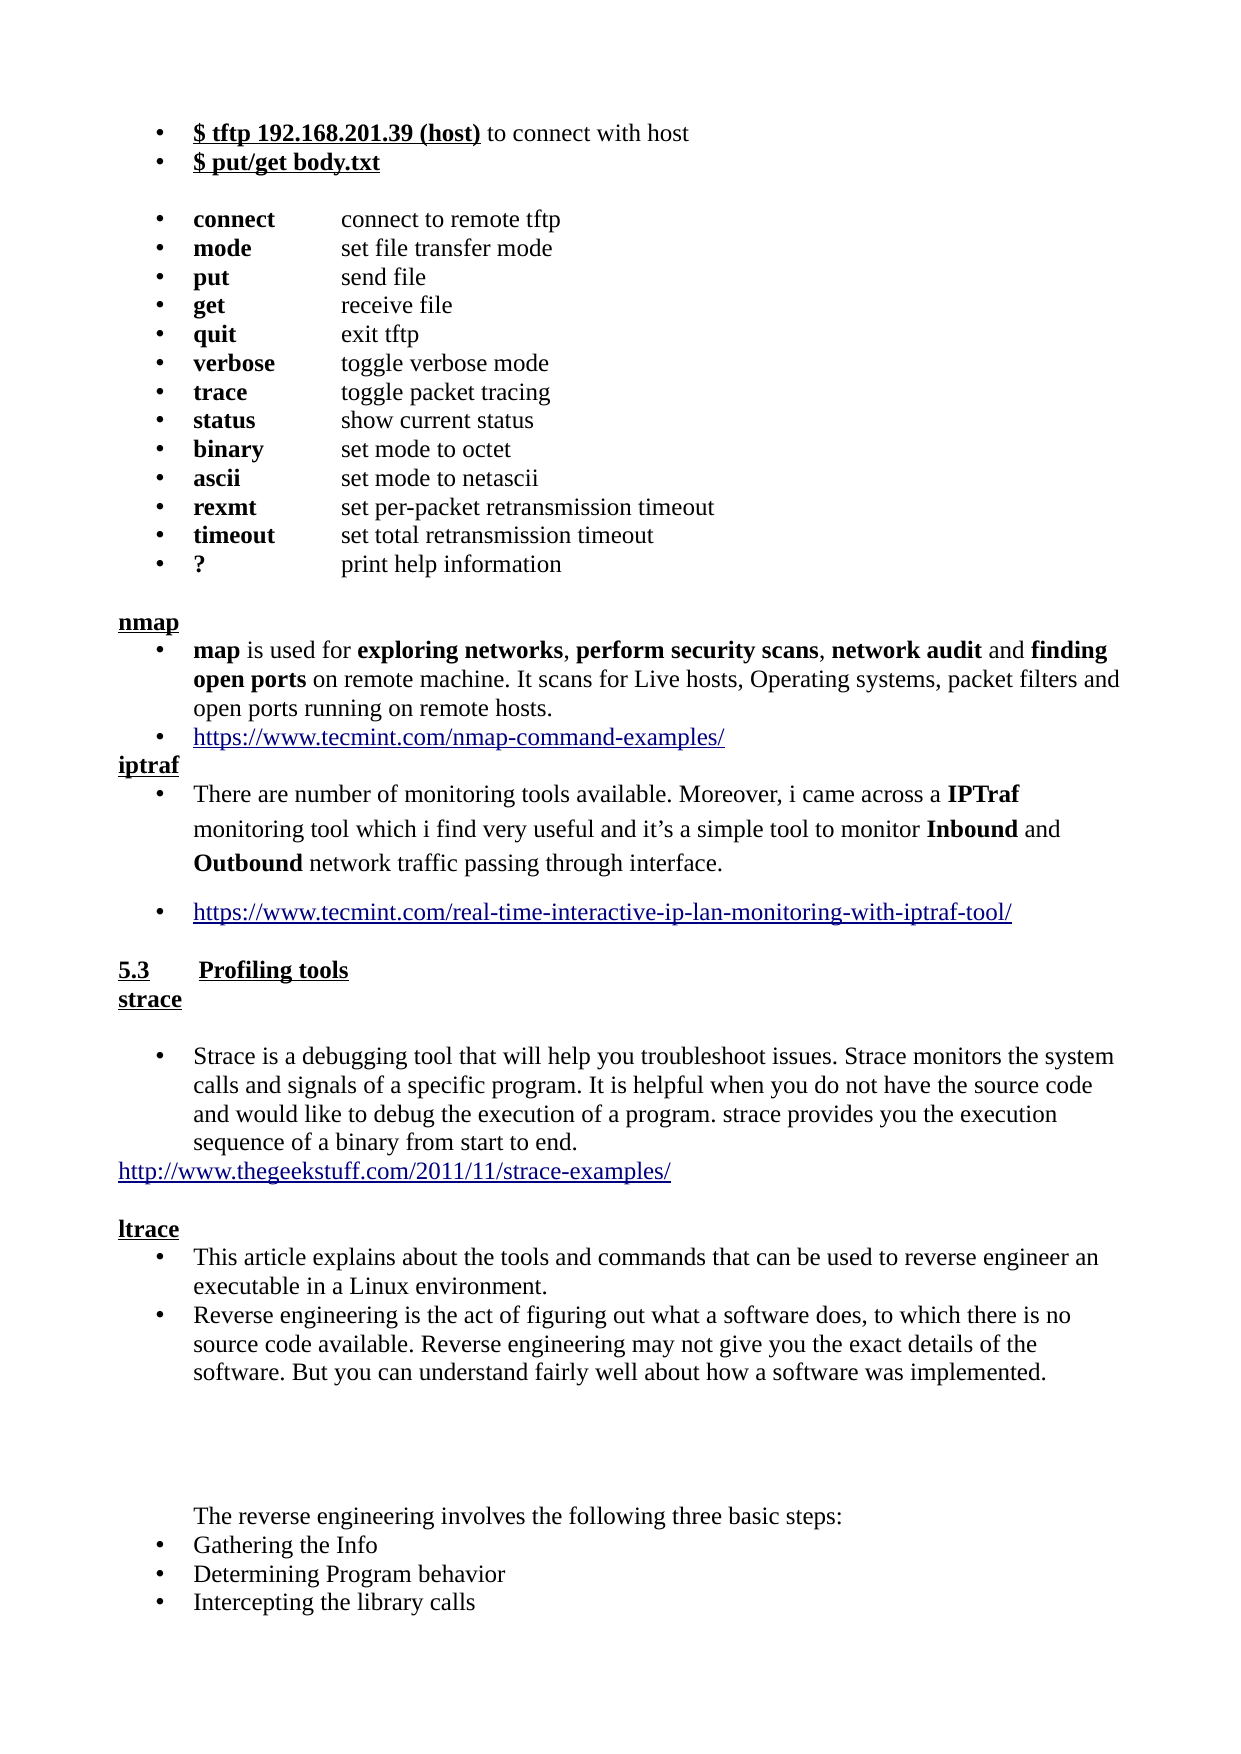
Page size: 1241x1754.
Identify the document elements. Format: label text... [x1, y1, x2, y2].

list mode set file transfer mode [156, 233, 1122, 262]
list This article explains about the tools and commands that can be used to reverse engineer an executable in a Linux environment. [156, 1242, 1122, 1300]
text iptraf [118, 751, 1122, 779]
text strace [118, 984, 1122, 1012]
list The reverse engineering involves the following three basic steps: [156, 1501, 1122, 1530]
list timeout set total retransmission timeout [156, 521, 1122, 549]
list Reverse engineering is the act of figuring out what a software does, to which there is no source code available. Reverse engineering may not give you the exact details of the software. But you can understand fairly well about how a software was implemented. [156, 1300, 1122, 1386]
list put send file [156, 262, 1122, 291]
list https://www.tecmint.com/real-time-interactive-ip-lan-monitoring-with-iptraf-tool/ [156, 897, 1122, 926]
list $ tftp 192.168.201.39 (host) to connect with host [156, 118, 1122, 147]
list Gathering the Info [156, 1530, 1122, 1559]
text 5.3 Profiling tools [118, 955, 1122, 984]
text nmap [118, 607, 1122, 636]
list trace toggle packet tracing [156, 377, 1122, 406]
list https://www.tecmint.com/nmap-command-examples/ [156, 722, 1122, 751]
list There are number of monitoring tools available. Moreover, i came across a IPTraf monitoring tool which i find very useful and it’s a simple tool to monitor Inbound and Outbound network traffic passing through interface. [156, 779, 1122, 877]
list ? print help information [156, 549, 1122, 578]
list rexmt set per-packet retransmission timeout [156, 492, 1122, 521]
list Strace is a debugging tool that will help you troubleshoot issues. Strace monitors the system calls and signals of a specific program. It is helpful when you do not have the source code and would like to debug the execution of a program. strace provides you the execution sequence of a binary from start to end. [156, 1041, 1122, 1156]
list Determining Program behavior [156, 1559, 1122, 1587]
list status show current status [156, 406, 1122, 434]
text http://www.thegeekstuff.com/2011/11/strace-examples/ [118, 1156, 1122, 1185]
list $ put/get body.txt [156, 147, 1122, 176]
list get receive file [156, 291, 1122, 319]
list map is used for exploring networks, perform security scans, network audit and finding open ports on remote machine. It scans for Live hosts, Operating systems, packet filters and open ports running on remote hosts. [156, 636, 1122, 722]
list verbose toggle verbose mode [156, 348, 1122, 377]
list quit exit tftp [156, 319, 1122, 348]
text ltrace [118, 1214, 1122, 1242]
list Intercepting the library calls [156, 1587, 1122, 1616]
list ascii set mode to netascii [156, 463, 1122, 492]
list connect connect to remote tftp [156, 204, 1122, 233]
list binary set mode to octet [156, 434, 1122, 463]
